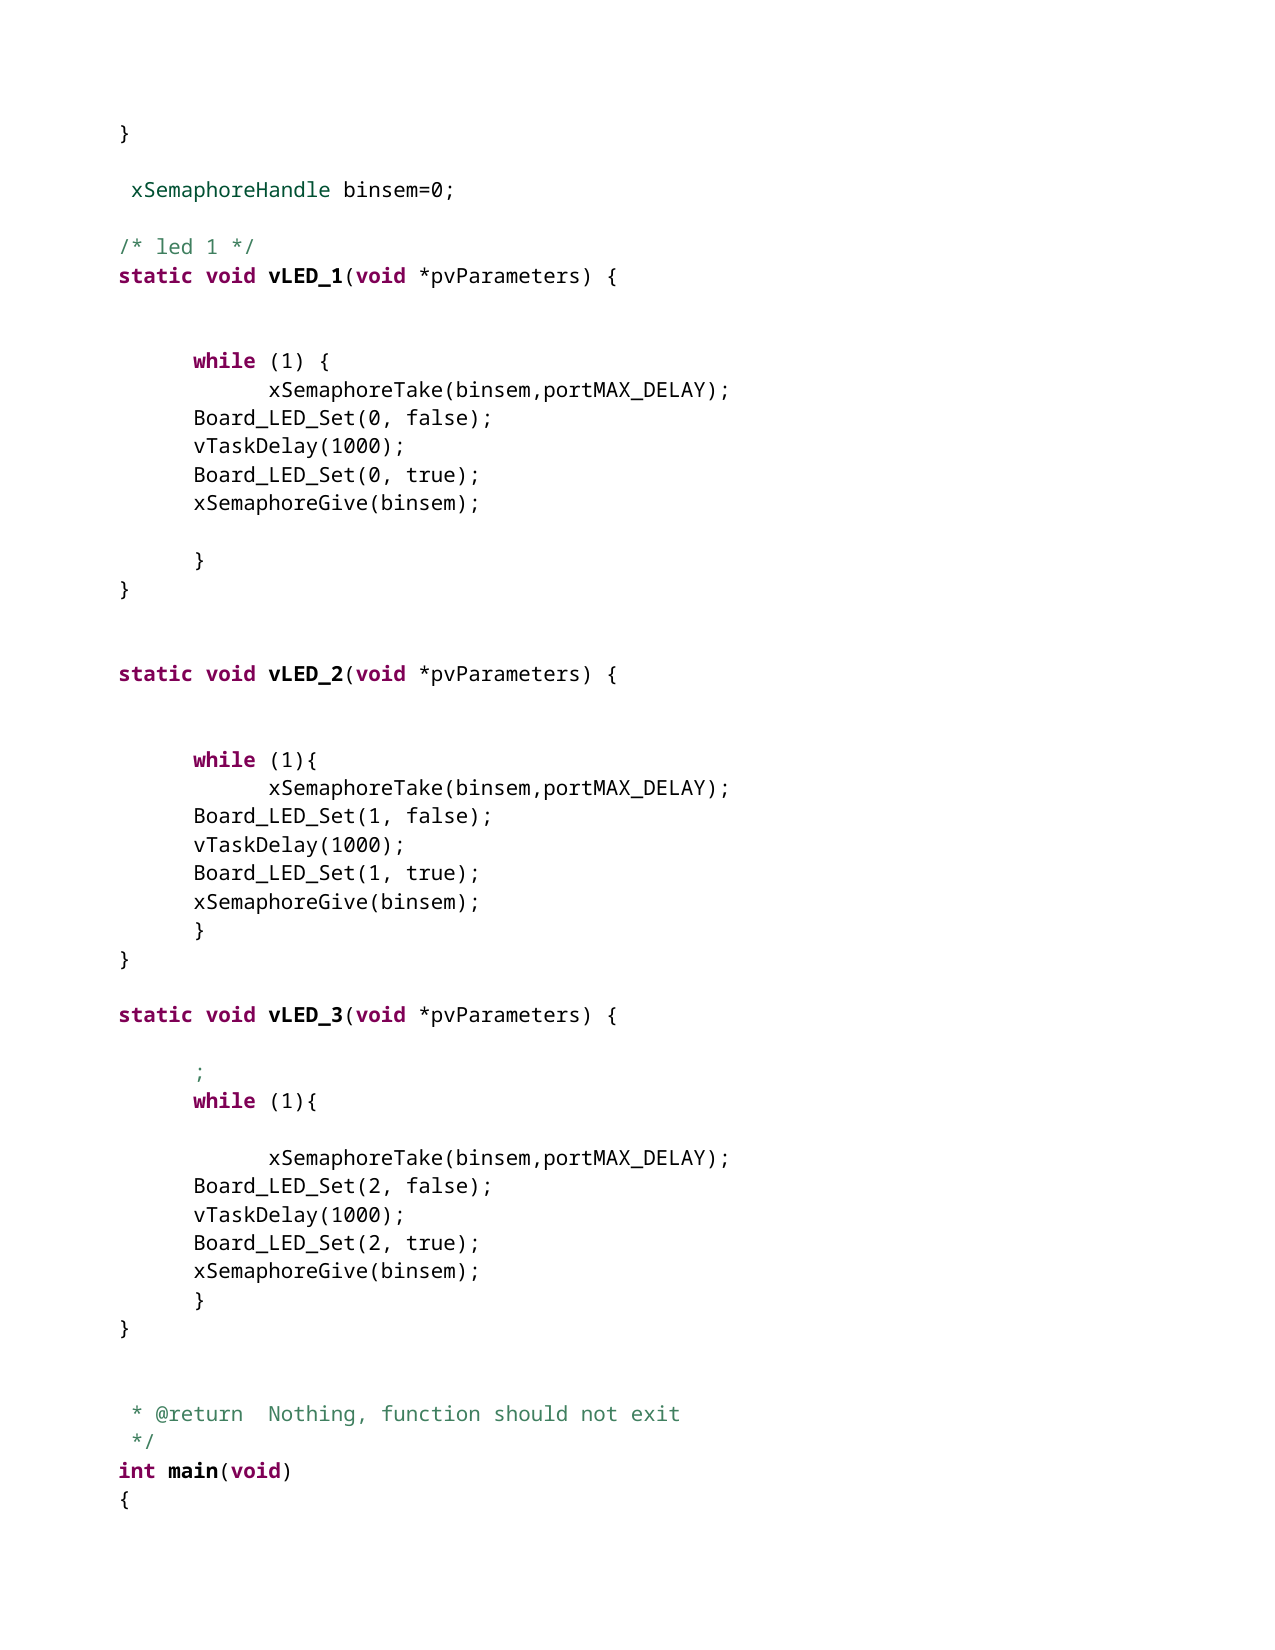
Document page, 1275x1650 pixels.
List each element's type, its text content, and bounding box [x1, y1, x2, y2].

text Board_LED_Set(1, true); [118, 858, 1157, 887]
text } [118, 574, 1157, 602]
text xSemaphoreHandle binsem=0; [118, 175, 1157, 204]
text int main(void) [118, 1456, 1157, 1484]
text xSemaphoreTake(binsem,portMAX_DELAY); [118, 375, 1157, 403]
text vTaskDelay(1000); [118, 1200, 1157, 1228]
text Board_LED_Set(0, false); [118, 403, 1157, 432]
text /* led 1 */ [118, 232, 1157, 261]
text static void vLED_1(void *pvParameters) { [118, 261, 1157, 289]
text } [118, 545, 1157, 574]
text ; [118, 1057, 1157, 1086]
text xSemaphoreGive(binsem); [118, 1257, 1157, 1285]
text } [118, 1313, 1157, 1342]
text while (1){ [118, 1086, 1157, 1114]
text xSemaphoreTake(binsem,portMAX_DELAY); [118, 1143, 1157, 1171]
text Board_LED_Set(0, true); [118, 460, 1157, 488]
text } [118, 944, 1157, 972]
text { [118, 1484, 1157, 1513]
text * @return Nothing, function should not exit [118, 1399, 1157, 1427]
text Board_LED_Set(1, false); [118, 802, 1157, 830]
text xSemaphoreGive(binsem); [118, 488, 1157, 517]
text xSemaphoreTake(binsem,portMAX_DELAY); [118, 773, 1157, 802]
text } [118, 915, 1157, 944]
text static void vLED_3(void *pvParameters) { [118, 1001, 1157, 1029]
text while (1){ [118, 745, 1157, 773]
text } [118, 1285, 1157, 1313]
text } [118, 118, 1157, 147]
text vTaskDelay(1000); [118, 432, 1157, 460]
text while (1) { [118, 346, 1157, 375]
text */ [118, 1427, 1157, 1456]
text vTaskDelay(1000); [118, 830, 1157, 858]
text Board_LED_Set(2, true); [118, 1228, 1157, 1257]
text Board_LED_Set(2, false); [118, 1171, 1157, 1200]
text static void vLED_2(void *pvParameters) { [118, 659, 1157, 687]
text xSemaphoreGive(binsem); [118, 887, 1157, 915]
